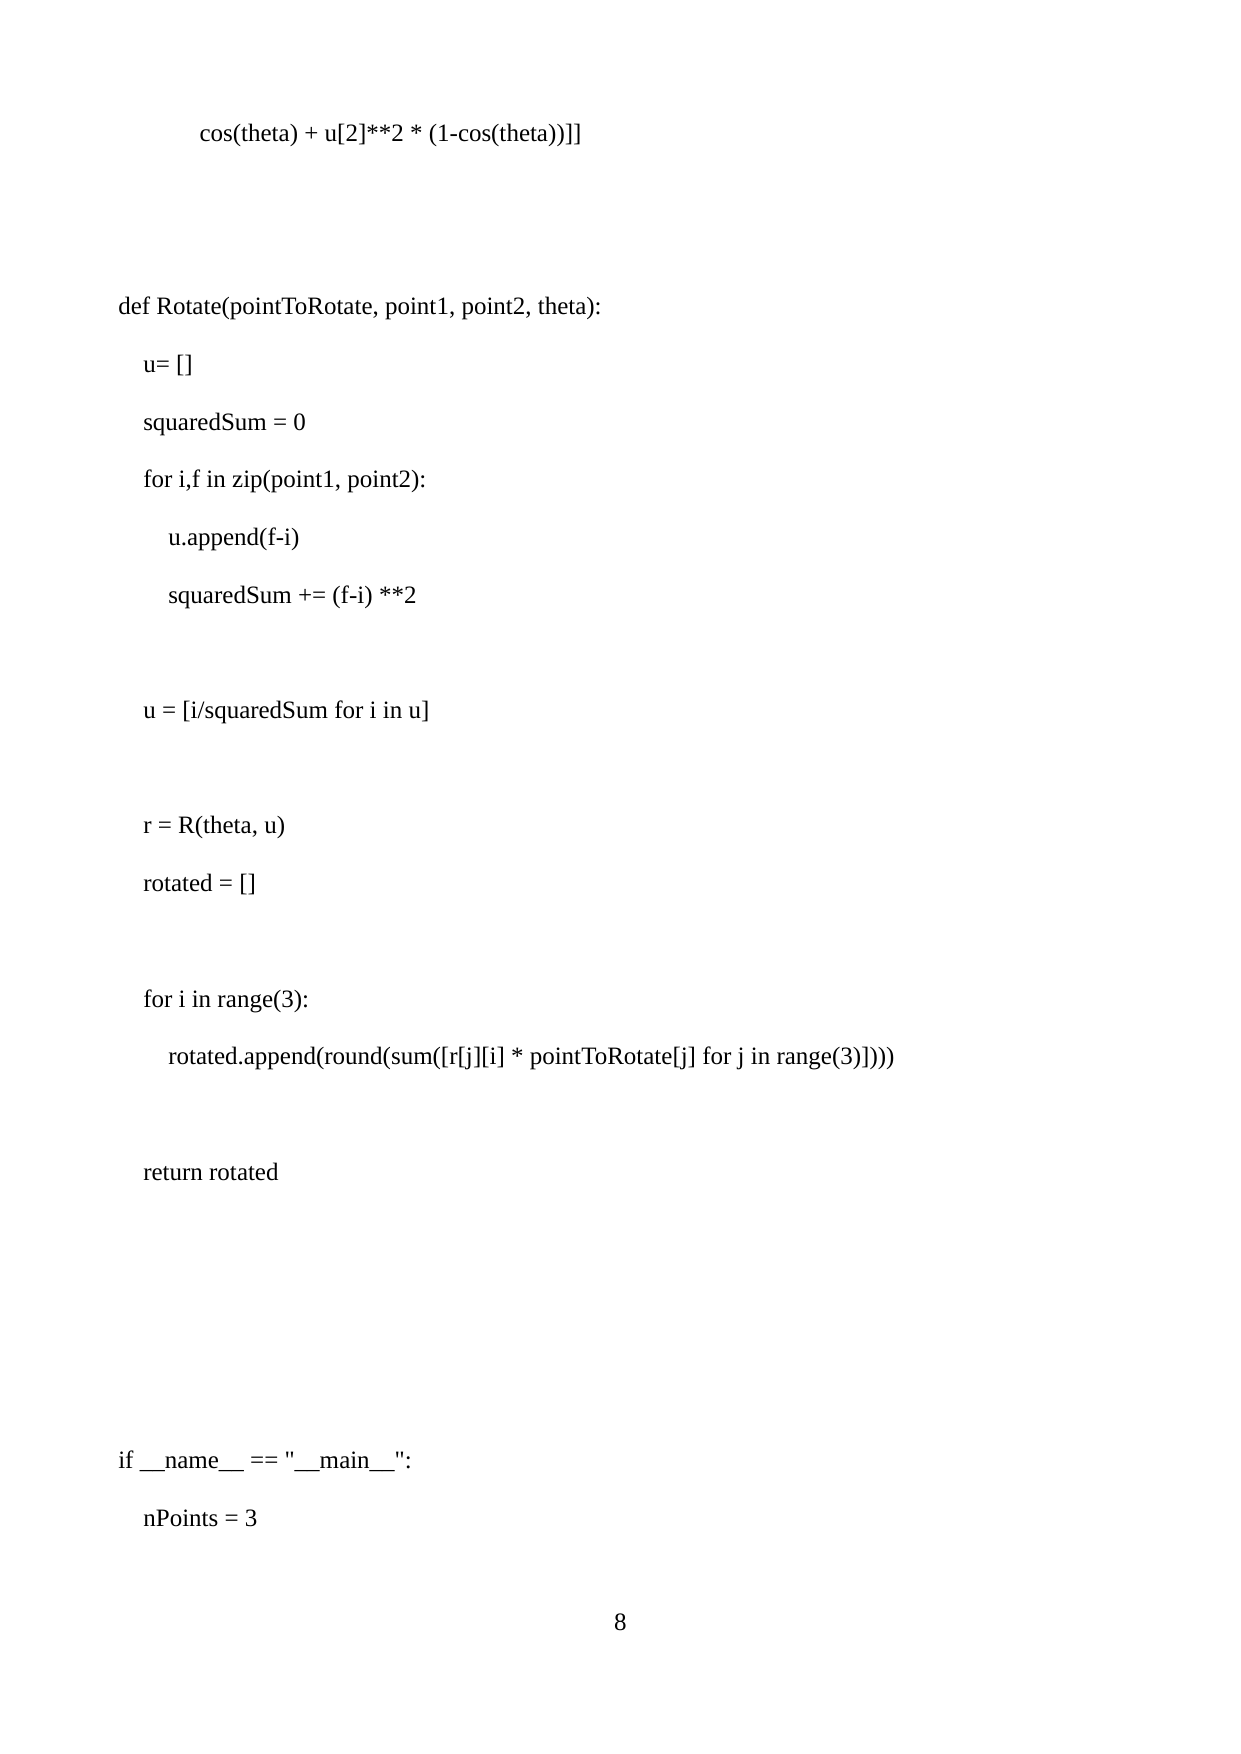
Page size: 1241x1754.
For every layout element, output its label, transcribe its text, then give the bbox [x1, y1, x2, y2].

text u= [] [118, 349, 1122, 378]
text squaredSum = 0 [118, 407, 1122, 435]
text rotated = [] [118, 868, 1122, 897]
text r = R(theta, u) [118, 811, 1122, 839]
text for i,f in zip(point1, point2): [118, 464, 1122, 493]
text squaredSum += (f-i) **2 [118, 580, 1122, 608]
text nPoints = 3 [118, 1503, 1122, 1532]
text u.append(f-i) [118, 522, 1122, 551]
text if __name__ == "__main__": [118, 1445, 1122, 1474]
text u = [i/squaredSum for i in u] [118, 695, 1122, 724]
text for i in range(3): [118, 984, 1122, 1012]
text def Rotate(pointToRotate, point1, point2, theta): [118, 291, 1122, 320]
text return rotated [118, 1157, 1122, 1186]
text cos(theta) + u[2]**2 * (1-cos(theta))]] [118, 118, 1122, 147]
text rotated.append(round(sum([r[j][i] * pointToRotate[j] for j in range(3)]))) [118, 1041, 1122, 1070]
